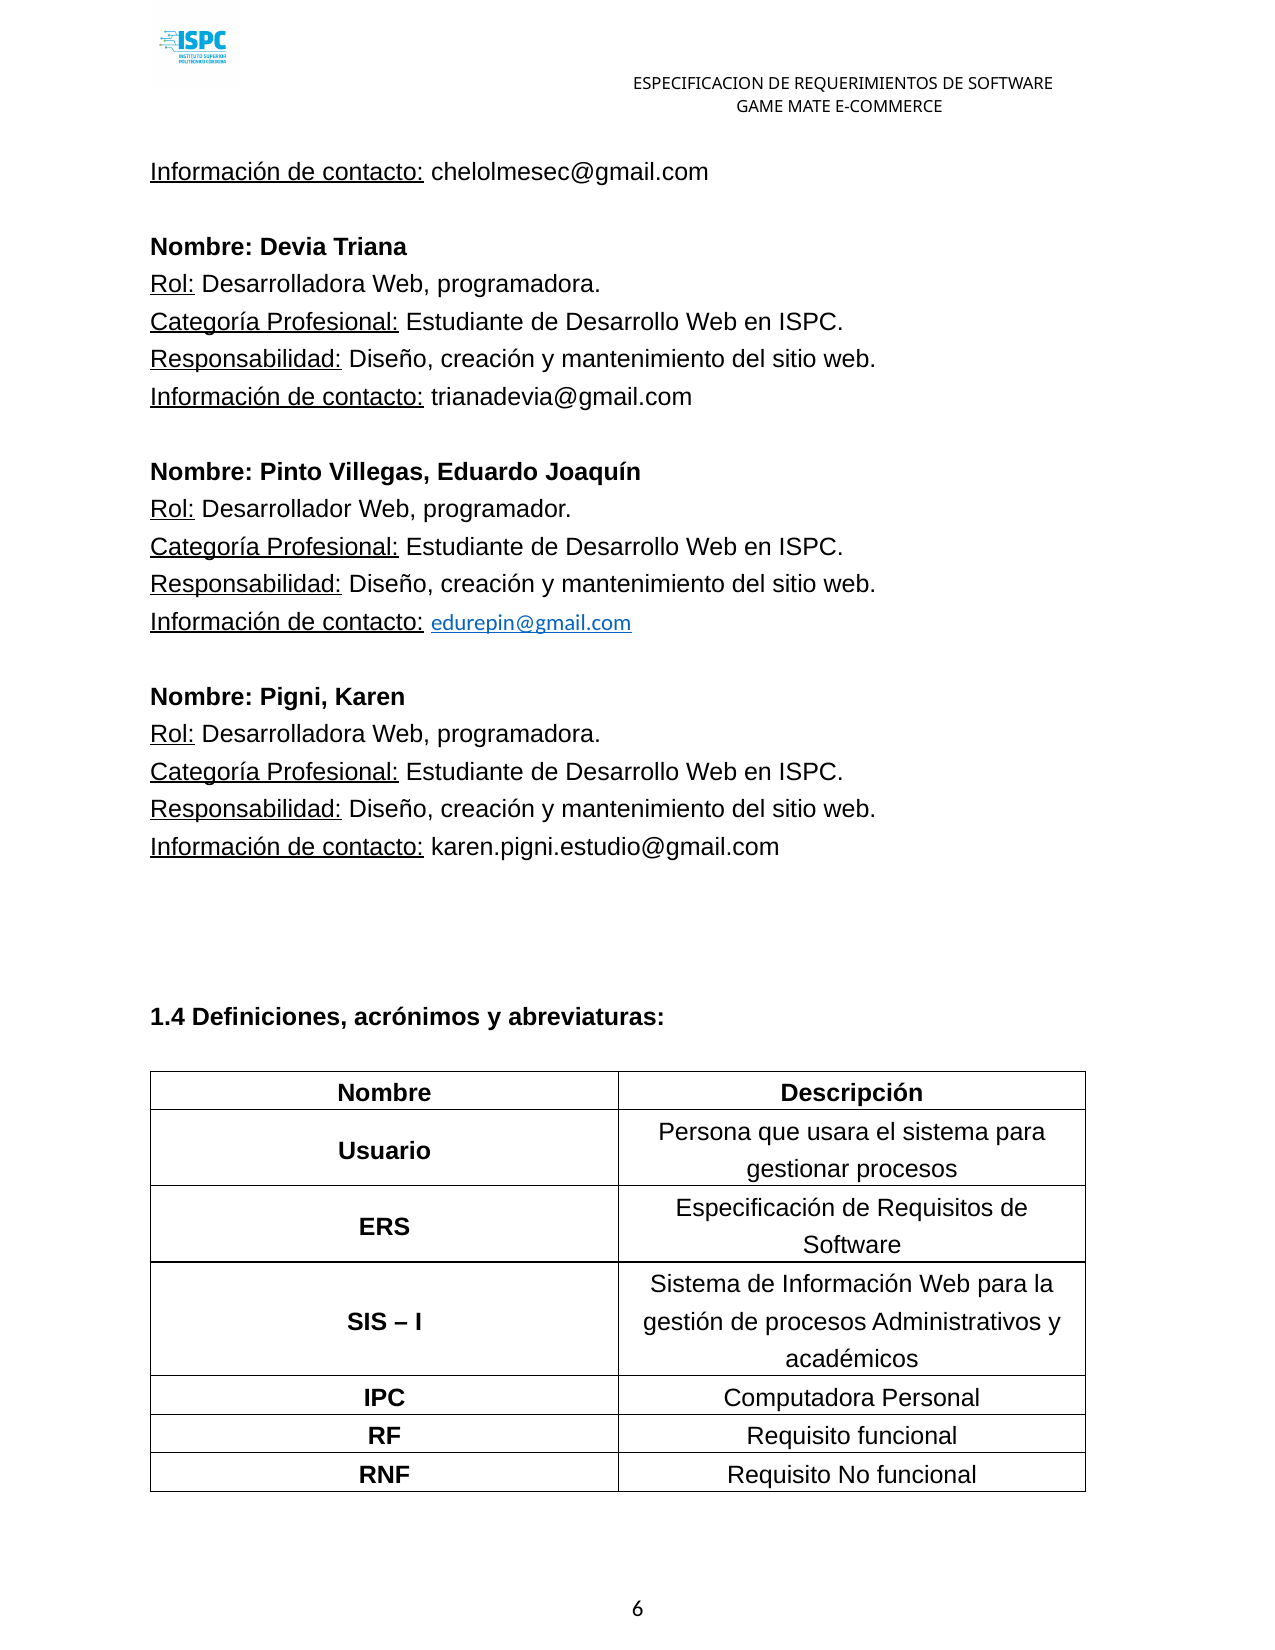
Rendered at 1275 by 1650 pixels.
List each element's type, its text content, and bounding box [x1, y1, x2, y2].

table_cell Sistema de Información Web para la gestión de procesos Administrativos y académicos [619, 1263, 1085, 1375]
text Nombre: Pinto Villegas, Eduardo Joaquín [150, 450, 1125, 487]
table_cell Persona que usara el sistema para gestionar procesos [619, 1110, 1085, 1185]
text Categoría Profesional: Estudiante de Desarrollo Web en ISPC. [150, 525, 1125, 562]
text Responsabilidad: Diseño, creación y mantenimiento del sitio web. [150, 337, 1125, 375]
text Información de contacto: edurepin@gmail.com [150, 600, 1125, 637]
table_cell Requisito funcional [619, 1415, 1085, 1452]
text Responsabilidad: Diseño, creación y mantenimiento del sitio web. [150, 787, 1125, 825]
table_cell Computadora Personal [619, 1376, 1085, 1413]
table_cell IPC [151, 1376, 618, 1413]
table_cell Requisito No funcional [619, 1453, 1085, 1491]
text Rol: Desarrolladora Web, programadora. [150, 712, 1125, 750]
picture [150, 0, 240, 90]
text Información de contacto: trianadevia@gmail.com [150, 375, 1125, 412]
table_cell SIS – I [151, 1263, 618, 1375]
text Información de contacto: karen.pigni.estudio@gmail.com [150, 825, 1125, 862]
table_cell Especificación de Requisitos de Software [619, 1186, 1085, 1261]
table_cell Usuario [151, 1110, 618, 1185]
text Responsabilidad: Diseño, creación y mantenimiento del sitio web. [150, 562, 1125, 600]
table_cell RNF [151, 1453, 618, 1491]
text Categoría Profesional: Estudiante de Desarrollo Web en ISPC. [150, 750, 1125, 787]
text 1.4 Definiciones, acrónimos y abreviaturas: [150, 996, 1125, 1033]
table_cell ERS [151, 1186, 618, 1261]
table_header Descripción [619, 1072, 1085, 1109]
text Nombre: Devia Triana [150, 225, 1125, 262]
text Rol: Desarrollador Web, programador. [150, 487, 1125, 525]
table_cell RF [151, 1415, 618, 1452]
text Rol: Desarrolladora Web, programadora. [150, 262, 1125, 300]
text Nombre: Pigni, Karen [150, 675, 1125, 712]
text Información de contacto: chelolmesec@gmail.com [150, 150, 1125, 187]
table_header Nombre [151, 1072, 618, 1109]
text Categoría Profesional: Estudiante de Desarrollo Web en ISPC. [150, 300, 1125, 337]
